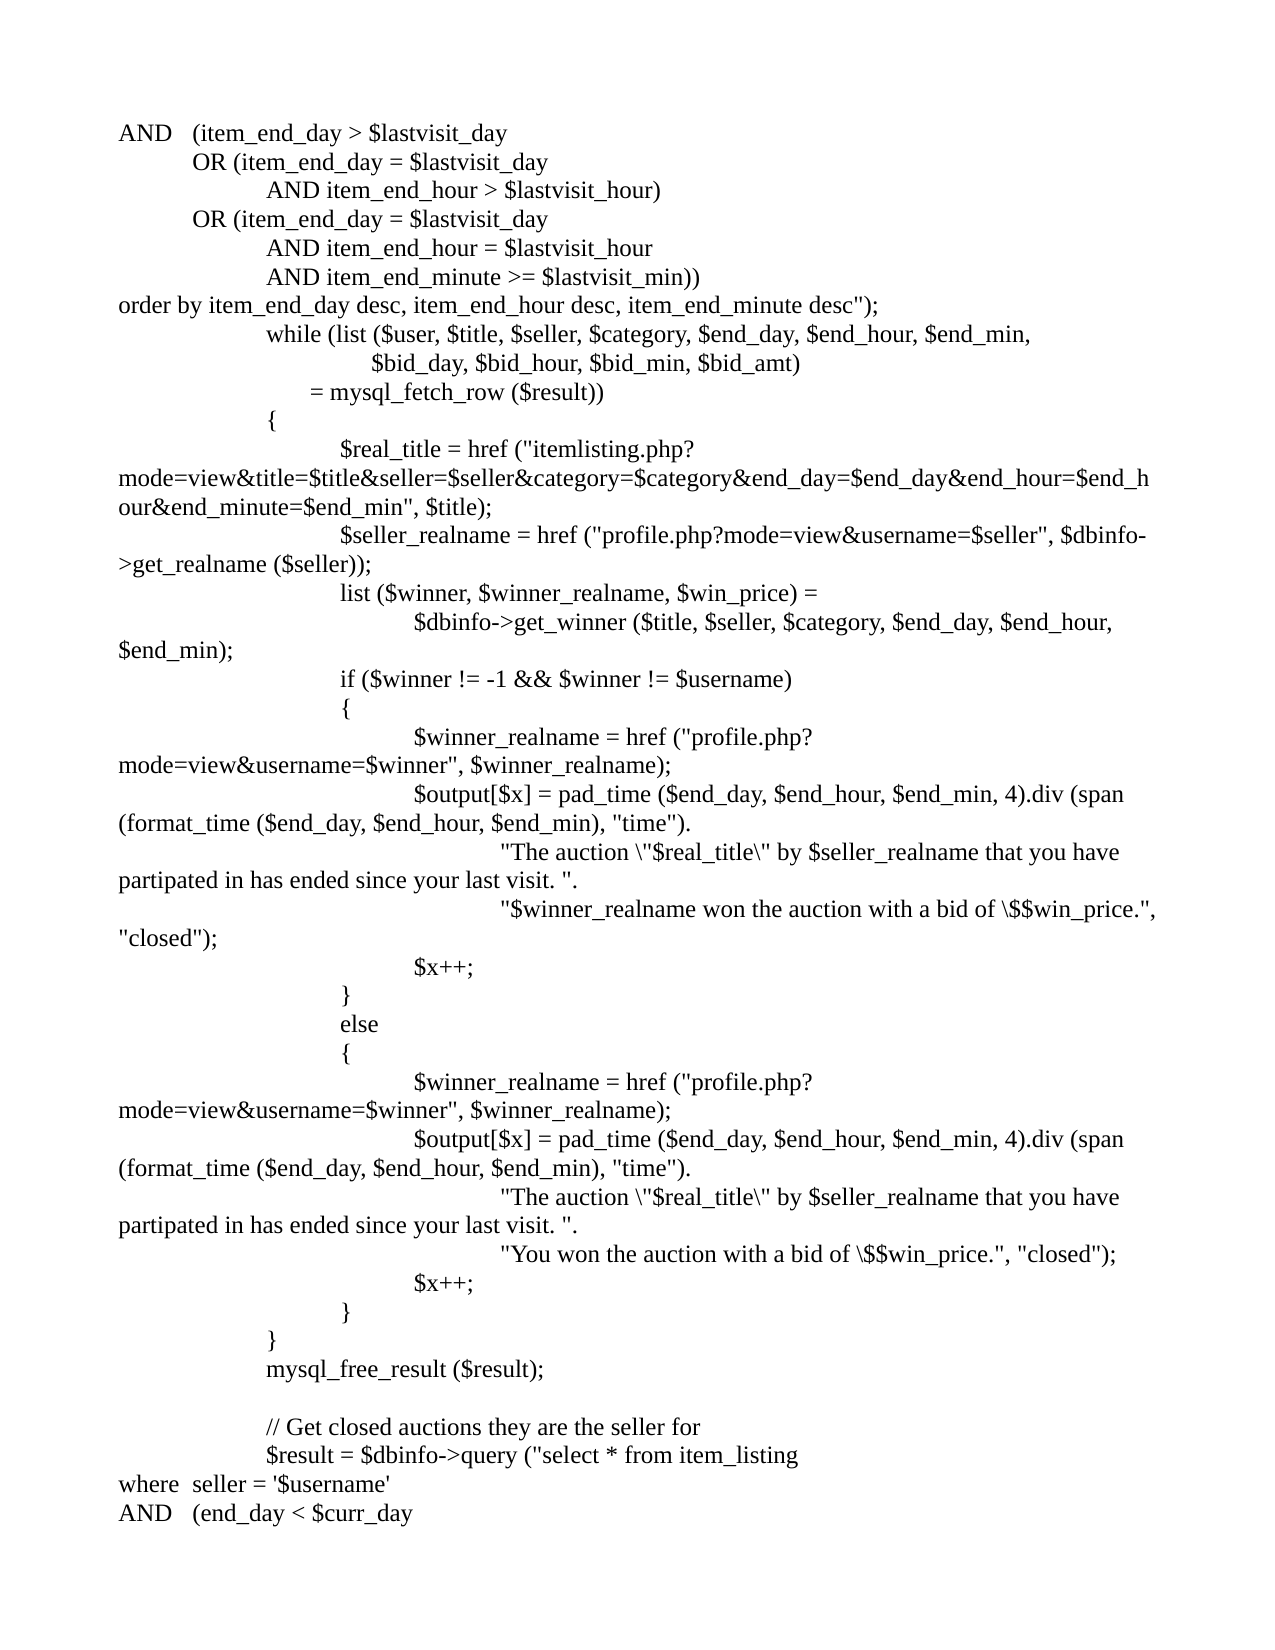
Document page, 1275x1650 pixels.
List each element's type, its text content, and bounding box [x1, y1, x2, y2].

text $winner_realname = href ("profile.php?mode=view&username=$winner", $winner_realname); [118, 1067, 1157, 1124]
text mysql_free_result ($result); [118, 1354, 1157, 1383]
text OR (item_end_day = $lastvisit_day [118, 147, 1157, 176]
text $bid_day, $bid_hour, $bid_min, $bid_amt) [118, 348, 1157, 377]
text $output[$x] = pad_time ($end_day, $end_hour, $end_min, 4).div (span (format_time ($end_day, $end_hour, $end_min), "time"). [118, 779, 1157, 837]
text $dbinfo->get_winner ($title, $seller, $category, $end_day, $end_hour, $end_min); [118, 607, 1157, 664]
text } [118, 1297, 1157, 1326]
text } [118, 1326, 1157, 1354]
text $real_title = href ("itemlisting.php?mode=view&title=$title&seller=$seller&category=$category&end_day=$end_day&end_hour=$end_hour&end_minute=$end_min", $title); [118, 434, 1157, 521]
text $x++; [118, 1268, 1157, 1297]
text = mysql_fetch_row ($result)) [118, 377, 1157, 406]
text AND item_end_minute >= $lastvisit_min)) [118, 262, 1157, 291]
text "$winner_realname won the auction with a bid of \$$win_price.", "closed"); [118, 894, 1157, 952]
text AND (item_end_day > $lastvisit_day [118, 118, 1157, 147]
text list ($winner, $winner_realname, $win_price) = [118, 578, 1157, 607]
text where seller = '$username' [118, 1469, 1157, 1498]
text { [118, 406, 1157, 434]
text OR (item_end_day = $lastvisit_day [118, 204, 1157, 233]
text $output[$x] = pad_time ($end_day, $end_hour, $end_min, 4).div (span (format_time ($end_day, $end_hour, $end_min), "time"). [118, 1124, 1157, 1182]
text { [118, 693, 1157, 722]
text if ($winner != -1 && $winner != $username) [118, 664, 1157, 693]
text $seller_realname = href ("profile.php?mode=view&username=$seller", $dbinfo->get_realname ($seller)); [118, 521, 1157, 578]
text $x++; [118, 952, 1157, 981]
text AND (end_day < $curr_day [118, 1498, 1157, 1527]
text "The auction \"$real_title\" by $seller_realname that you have partipated in has ended since your last visit. ". [118, 837, 1157, 894]
text "The auction \"$real_title\" by $seller_realname that you have partipated in has ended since your last visit. ". [118, 1182, 1157, 1239]
text // Get closed auctions they are the seller for [118, 1412, 1157, 1441]
text AND item_end_hour = $lastvisit_hour [118, 233, 1157, 262]
text while (list ($user, $title, $seller, $category, $end_day, $end_hour, $end_min, [118, 319, 1157, 348]
text $winner_realname = href ("profile.php?mode=view&username=$winner", $winner_realname); [118, 722, 1157, 779]
text } [118, 981, 1157, 1009]
text order by item_end_day desc, item_end_hour desc, item_end_minute desc"); [118, 291, 1157, 319]
text else [118, 1009, 1157, 1038]
text { [118, 1038, 1157, 1067]
text $result = $dbinfo->query ("select * from item_listing [118, 1441, 1157, 1469]
text AND item_end_hour > $lastvisit_hour) [118, 176, 1157, 204]
text "You won the auction with a bid of \$$win_price.", "closed"); [118, 1239, 1157, 1268]
